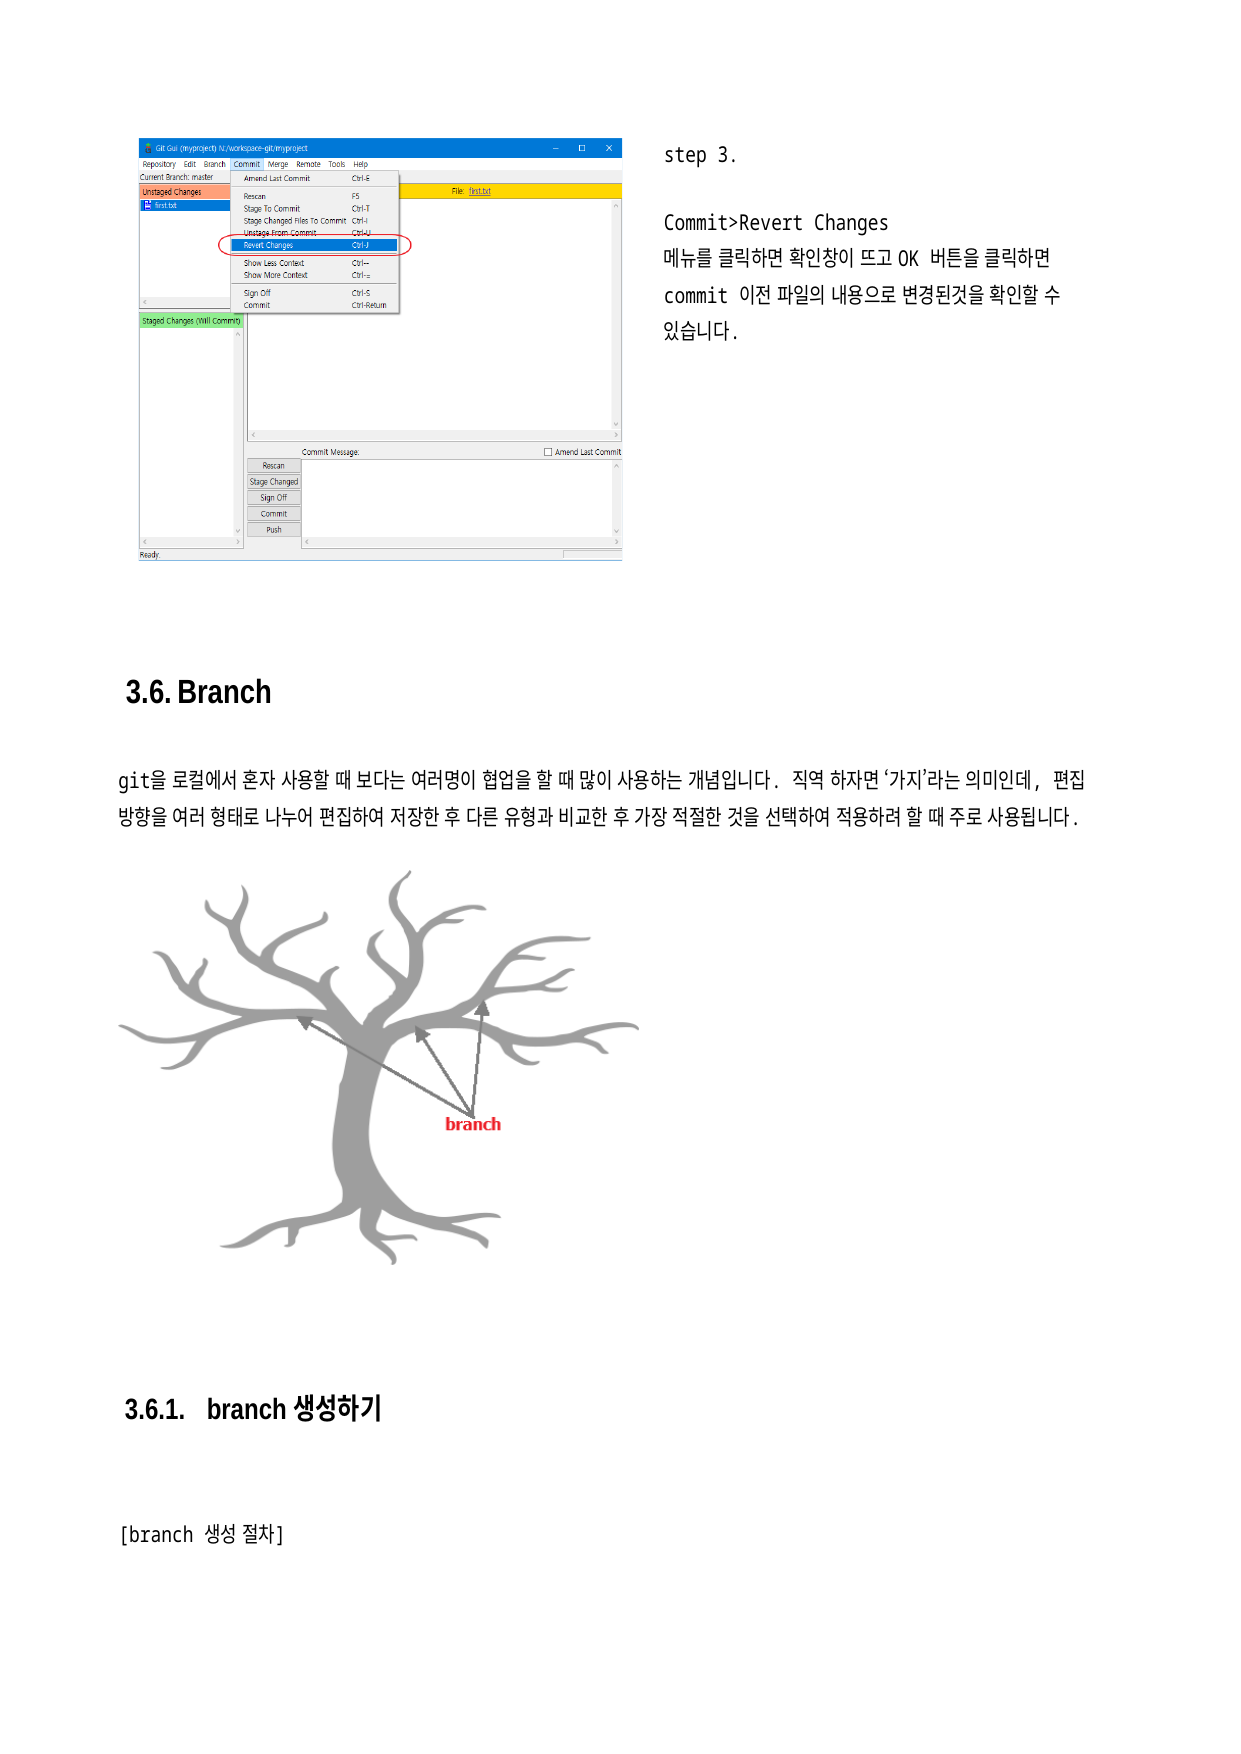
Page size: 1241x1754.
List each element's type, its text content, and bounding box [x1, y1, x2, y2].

text git을 로컬에서 혼자 사용할 때 보다는 여러명이 협업을 할 때 많이 사용하는 개념입니다. 직역 하자면 ‘가지’라는 의미인데, 편집 방향을 여러 형태로 나누어 편집하여 저장한 후 다른 유형과 비교한 후 가장 적절한 것을 선택하여 적용하려 할 때 주로 사용됩니다. [118, 763, 1122, 832]
subtitle Branch [118, 672, 1122, 711]
table_cell [118, 118, 643, 582]
text [branch 생성 절차] [118, 1517, 1122, 1548]
table_cell step 3. Commit>Revert Changes 메뉴를 클릭하면 확인창이 뜨고 OK 버튼을 클릭하면 commit 이전 파일의 내용으로 변경된것을 확인할 수 있습니다. [643, 118, 1122, 582]
subtitle branch 생성하기 [118, 1386, 1122, 1428]
picture [118, 870, 639, 1265]
picture [138, 138, 623, 561]
